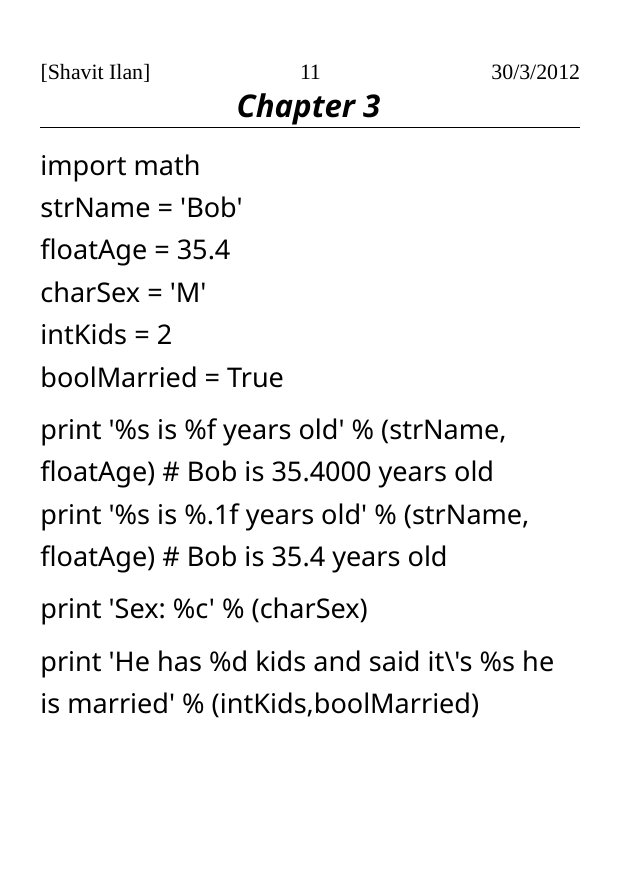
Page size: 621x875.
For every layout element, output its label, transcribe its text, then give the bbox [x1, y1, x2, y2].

text print 'Sex: %c' % (charSex) [40, 590, 580, 627]
text import math strName = 'Bob' floatAge = 35.4 charSex = 'M' intKids = 2 boolMarried = True [40, 146, 580, 395]
text print 'He has %d kids and said it\'s %s he is married' % (intKids,boolMarried) [40, 642, 580, 722]
text print '%s is %f years old' % (strName, floatAge) # Bob is 35.4000 years old print '%s is %.1f years old' % (strName, floatAge) # Bob is 35.4 years old [40, 410, 580, 574]
subtitle Chapter 3 [40, 84, 580, 127]
